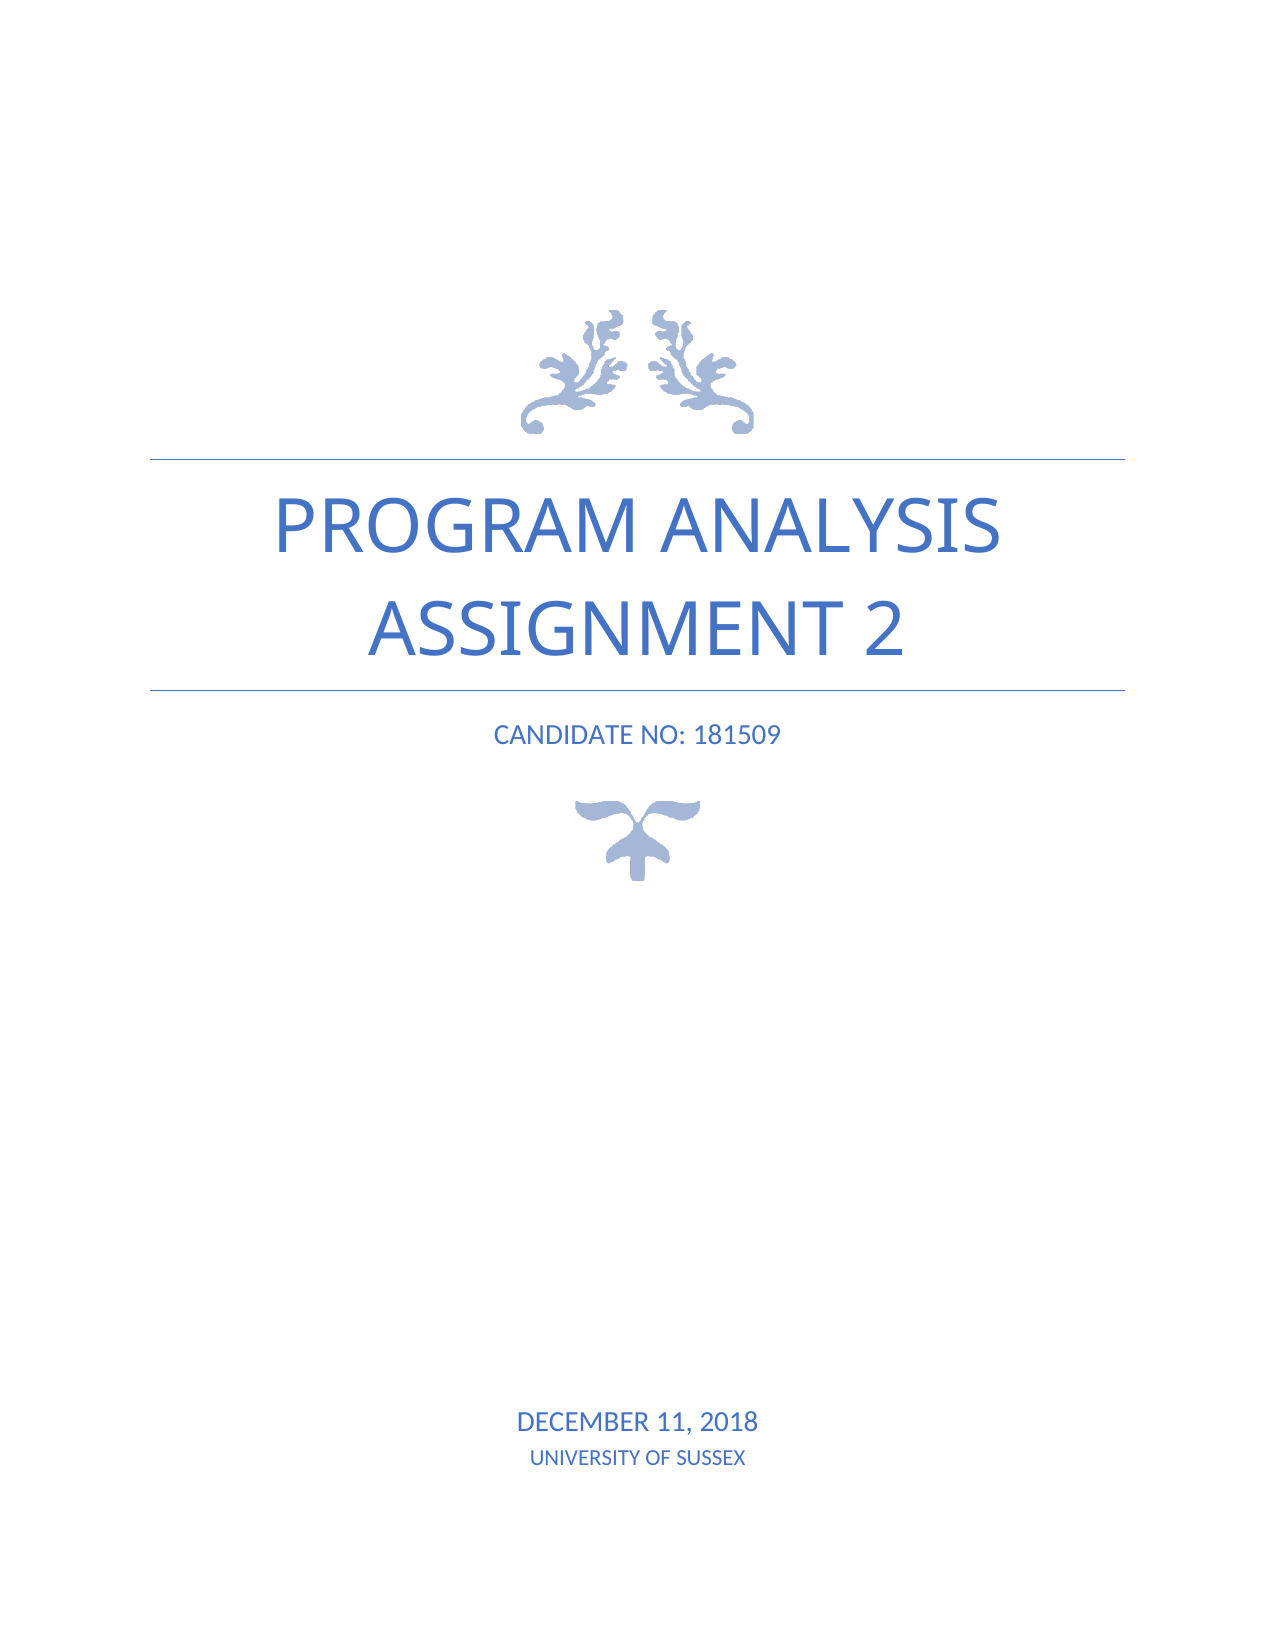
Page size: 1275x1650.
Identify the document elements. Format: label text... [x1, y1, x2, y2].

text December 11, 2018 [150, 1403, 1125, 1439]
text UNIVERSITY OF SUSSEX [150, 1443, 1125, 1471]
text Candidate No: 181509 [150, 716, 1125, 752]
text Program analysıs ASSIGNMENT 2 [150, 460, 1125, 690]
